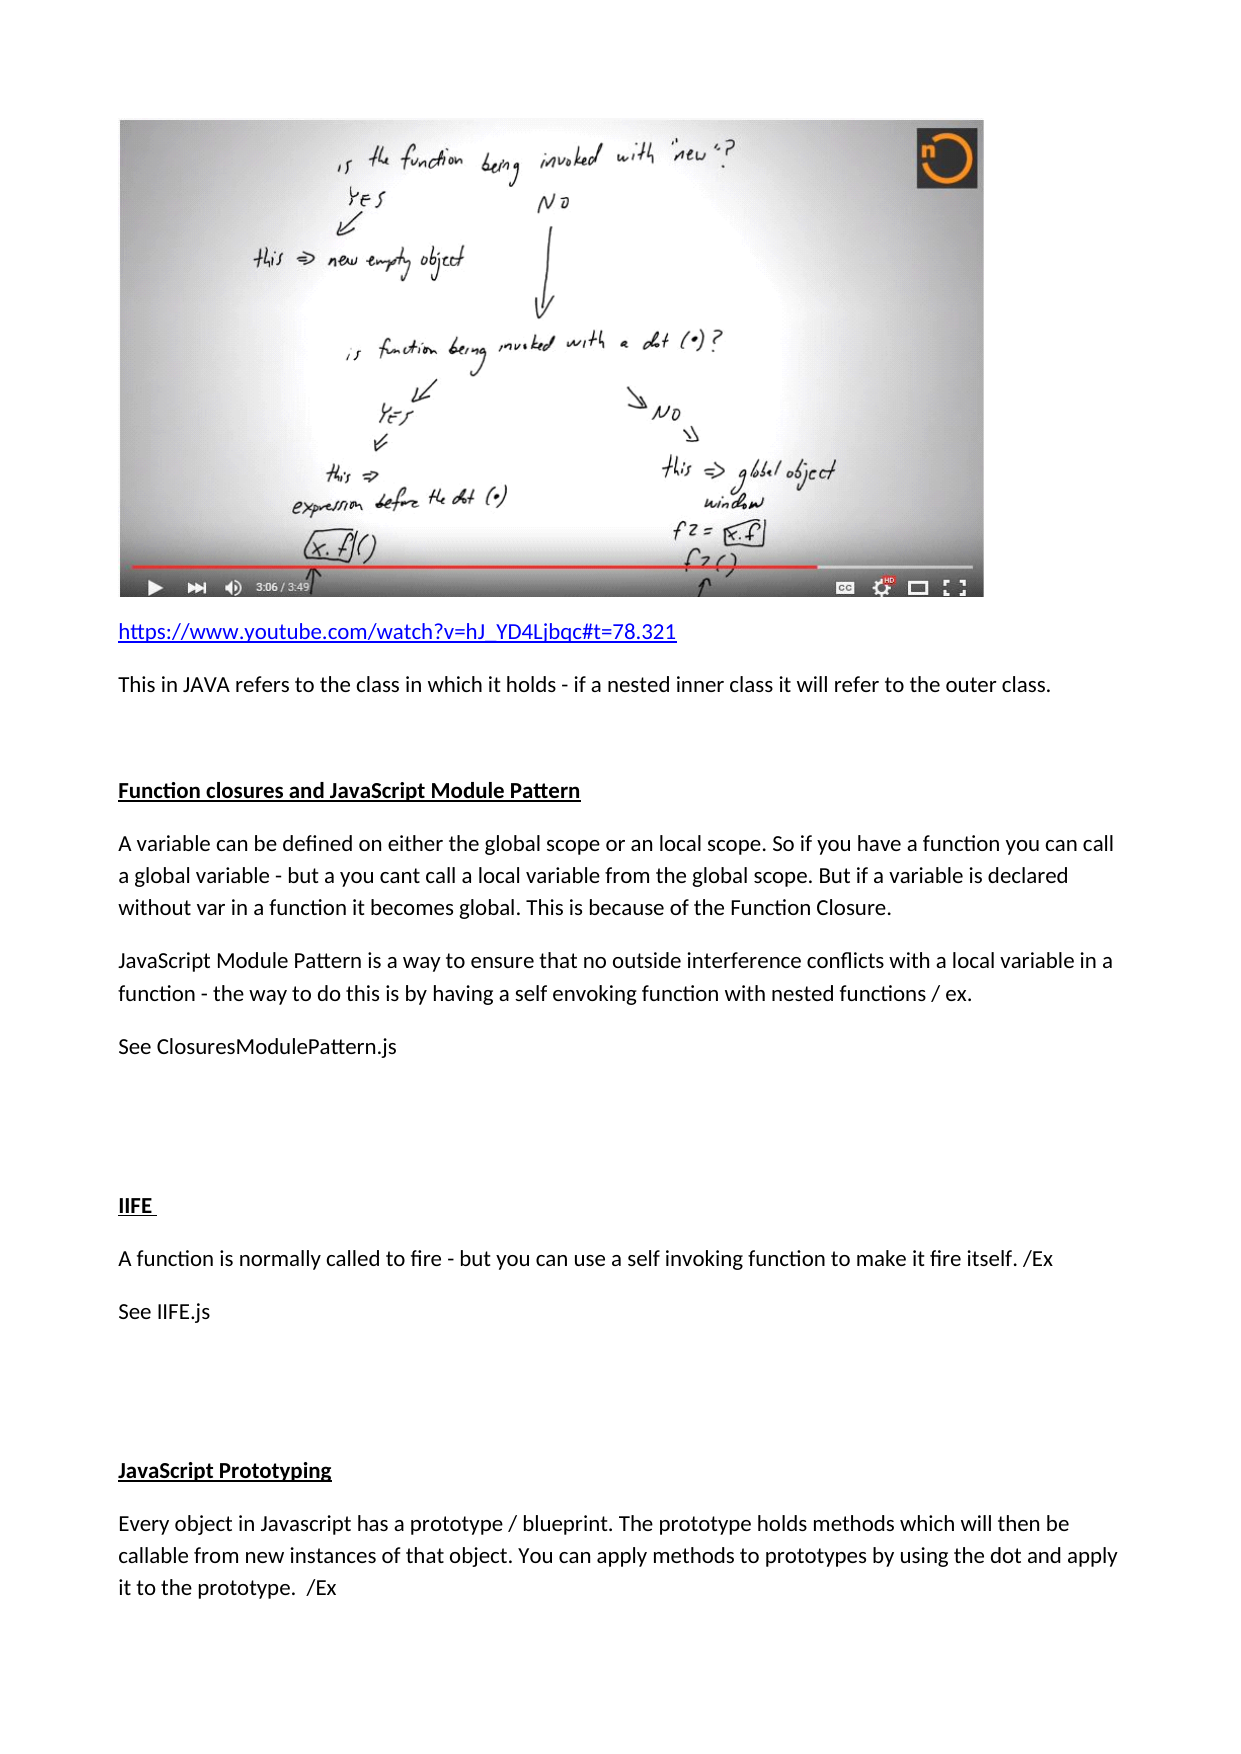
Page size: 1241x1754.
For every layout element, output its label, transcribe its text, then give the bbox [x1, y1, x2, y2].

text Function closures and JavaScript Module Pattern [118, 776, 1122, 804]
text See ClosuresModulePattern.js [118, 1032, 1122, 1060]
text Every object in Javascript has a prototype / blueprint. The prototype holds methods which will then be callable from new instances of that object. You can apply methods to prototypes by using the dot and apply it to the prototype. /Ex [118, 1509, 1122, 1601]
text JavaScript Module Pattern is a way to ensure that no outside interference conflicts with a local variable in a function - the way to do this is by having a self envoking function with nested functions / ex. [118, 947, 1122, 1007]
text This in JAVA refers to the class in which it holds - if a nested inner class it will refer to the outer class. [118, 670, 1122, 698]
text IIFE [118, 1191, 1122, 1219]
text https://www.youtube.com/watch?v=hJ_YD4Ljbqc#t=78.321 [118, 617, 1122, 645]
text A variable can be defined on either the global scope or an local scope. So if you have a function you can call a global variable - but a you cant call a local variable from the global scope. But if a variable is declared without var in a function it becomes global. This is because of the Function Closure. [118, 829, 1122, 922]
text See IIFE.js [118, 1297, 1122, 1325]
text A function is normally called to fire - but you can use a self invoking function to make it fire itself. /Ex [118, 1244, 1122, 1272]
text JavaScript Prototyping [118, 1456, 1122, 1484]
